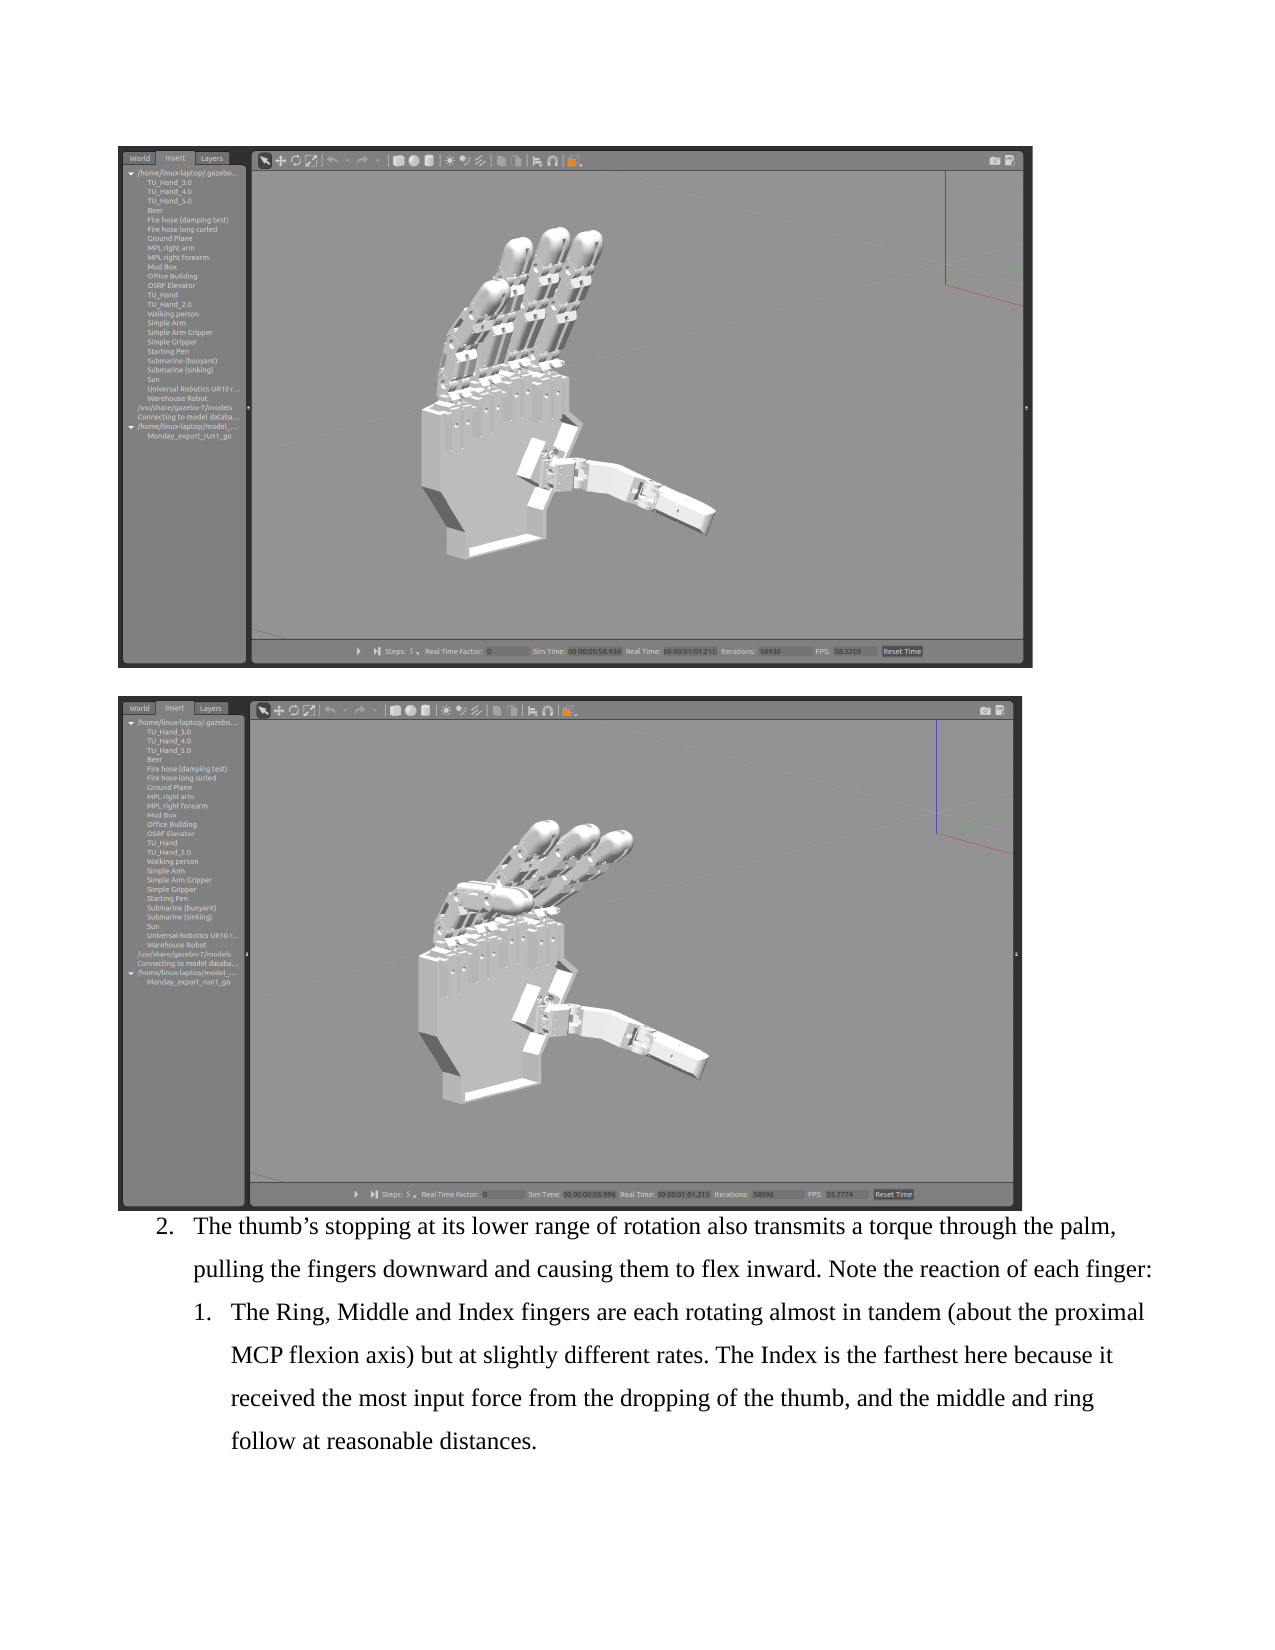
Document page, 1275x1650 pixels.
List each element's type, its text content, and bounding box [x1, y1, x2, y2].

picture [118, 146, 1033, 668]
picture [118, 696, 1023, 1211]
list The Ring, Middle and Index fingers are each rotating almost in tandem (about the proximal MCP flexion axis) but at slightly different rates. The Index is the farthest here because it received the most input force from the dropping of the thumb, and the middle and ring follow at reasonable distances. [193, 1297, 1157, 1455]
list The thumb’s stopping at its lower range of rotation also transmits a torque through the palm, pulling the fingers downward and causing them to flex inward. Note the reaction of each finger: [156, 1211, 1157, 1283]
